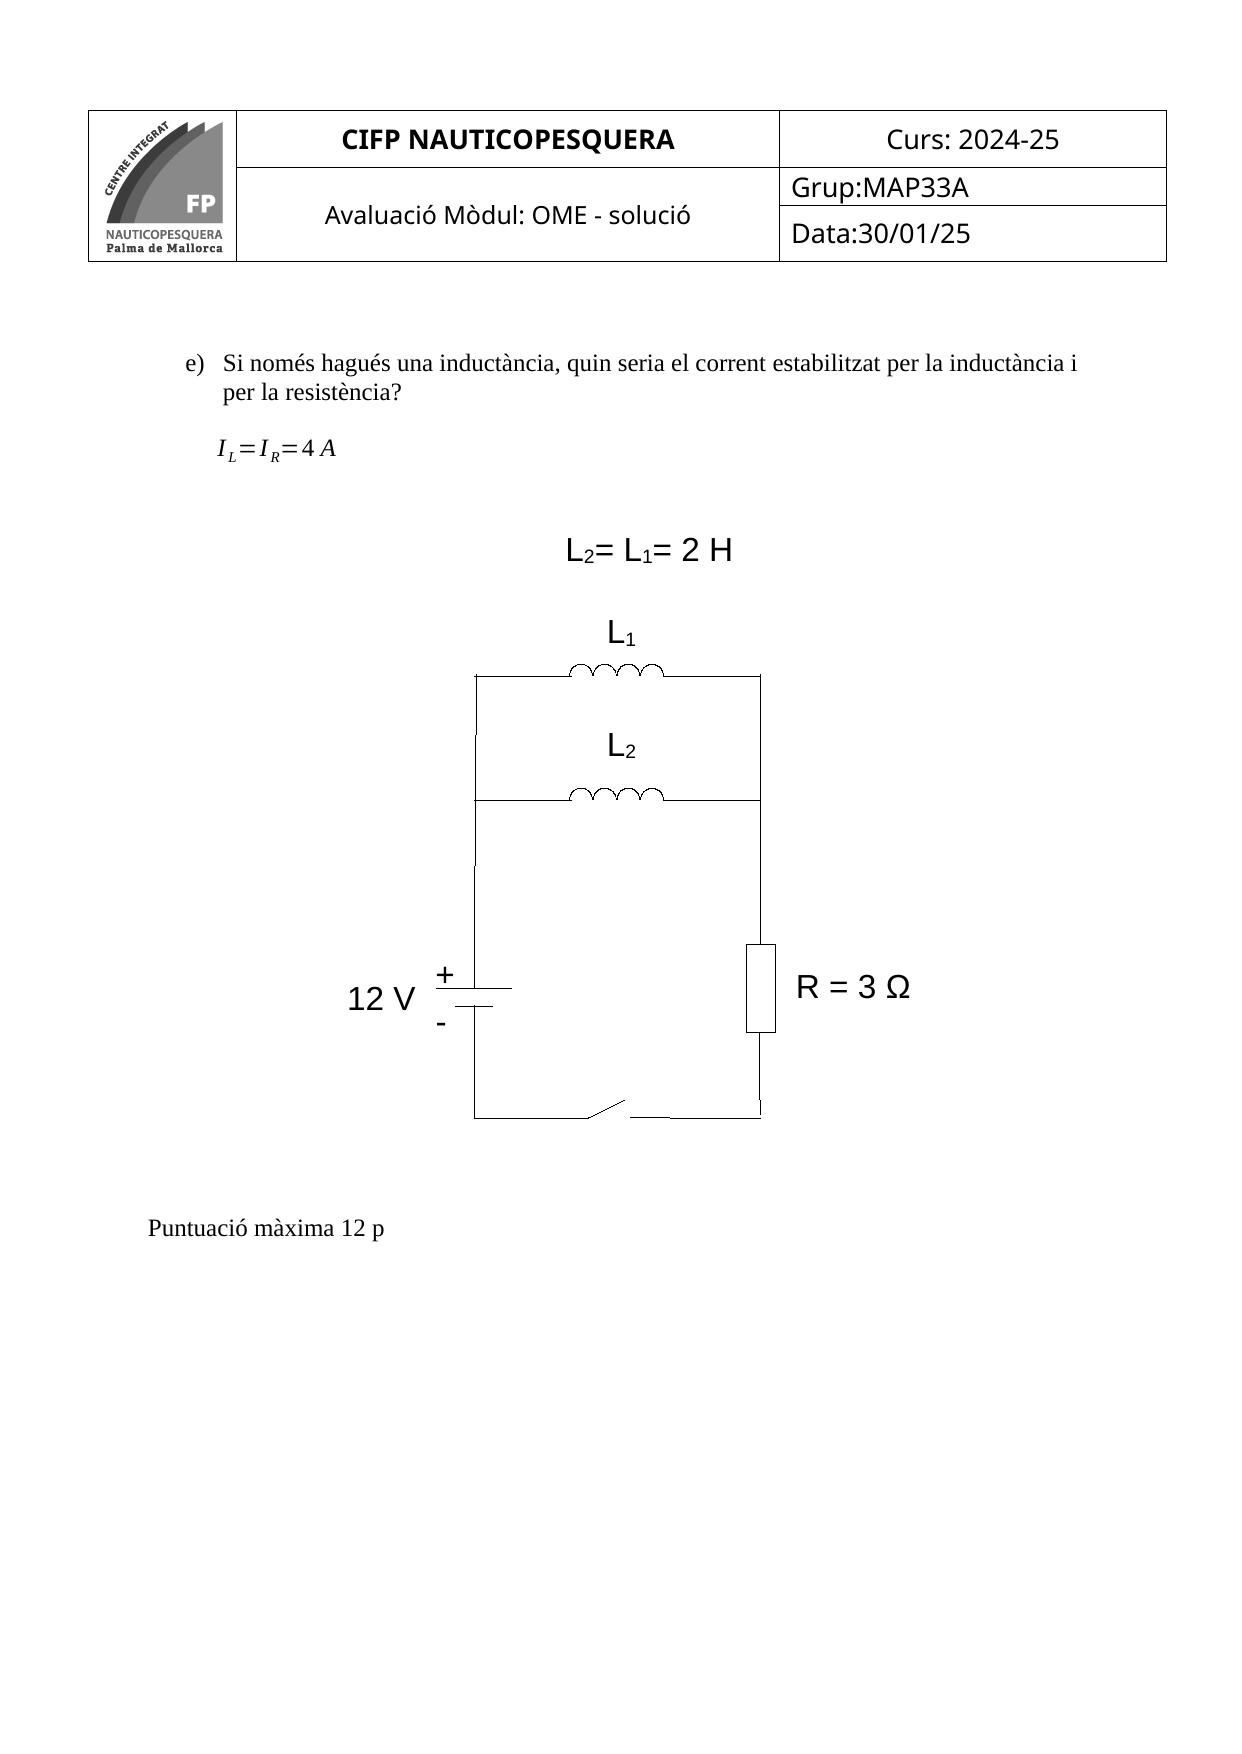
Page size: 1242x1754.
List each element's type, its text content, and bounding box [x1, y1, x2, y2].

picture [100, 111, 229, 260]
text Puntuació màxima 12 p [148, 1213, 1094, 1242]
list Si només hagués una inductància, quin seria el corrent estabilitzat per la inductància i per la resistència? [185, 348, 1094, 405]
